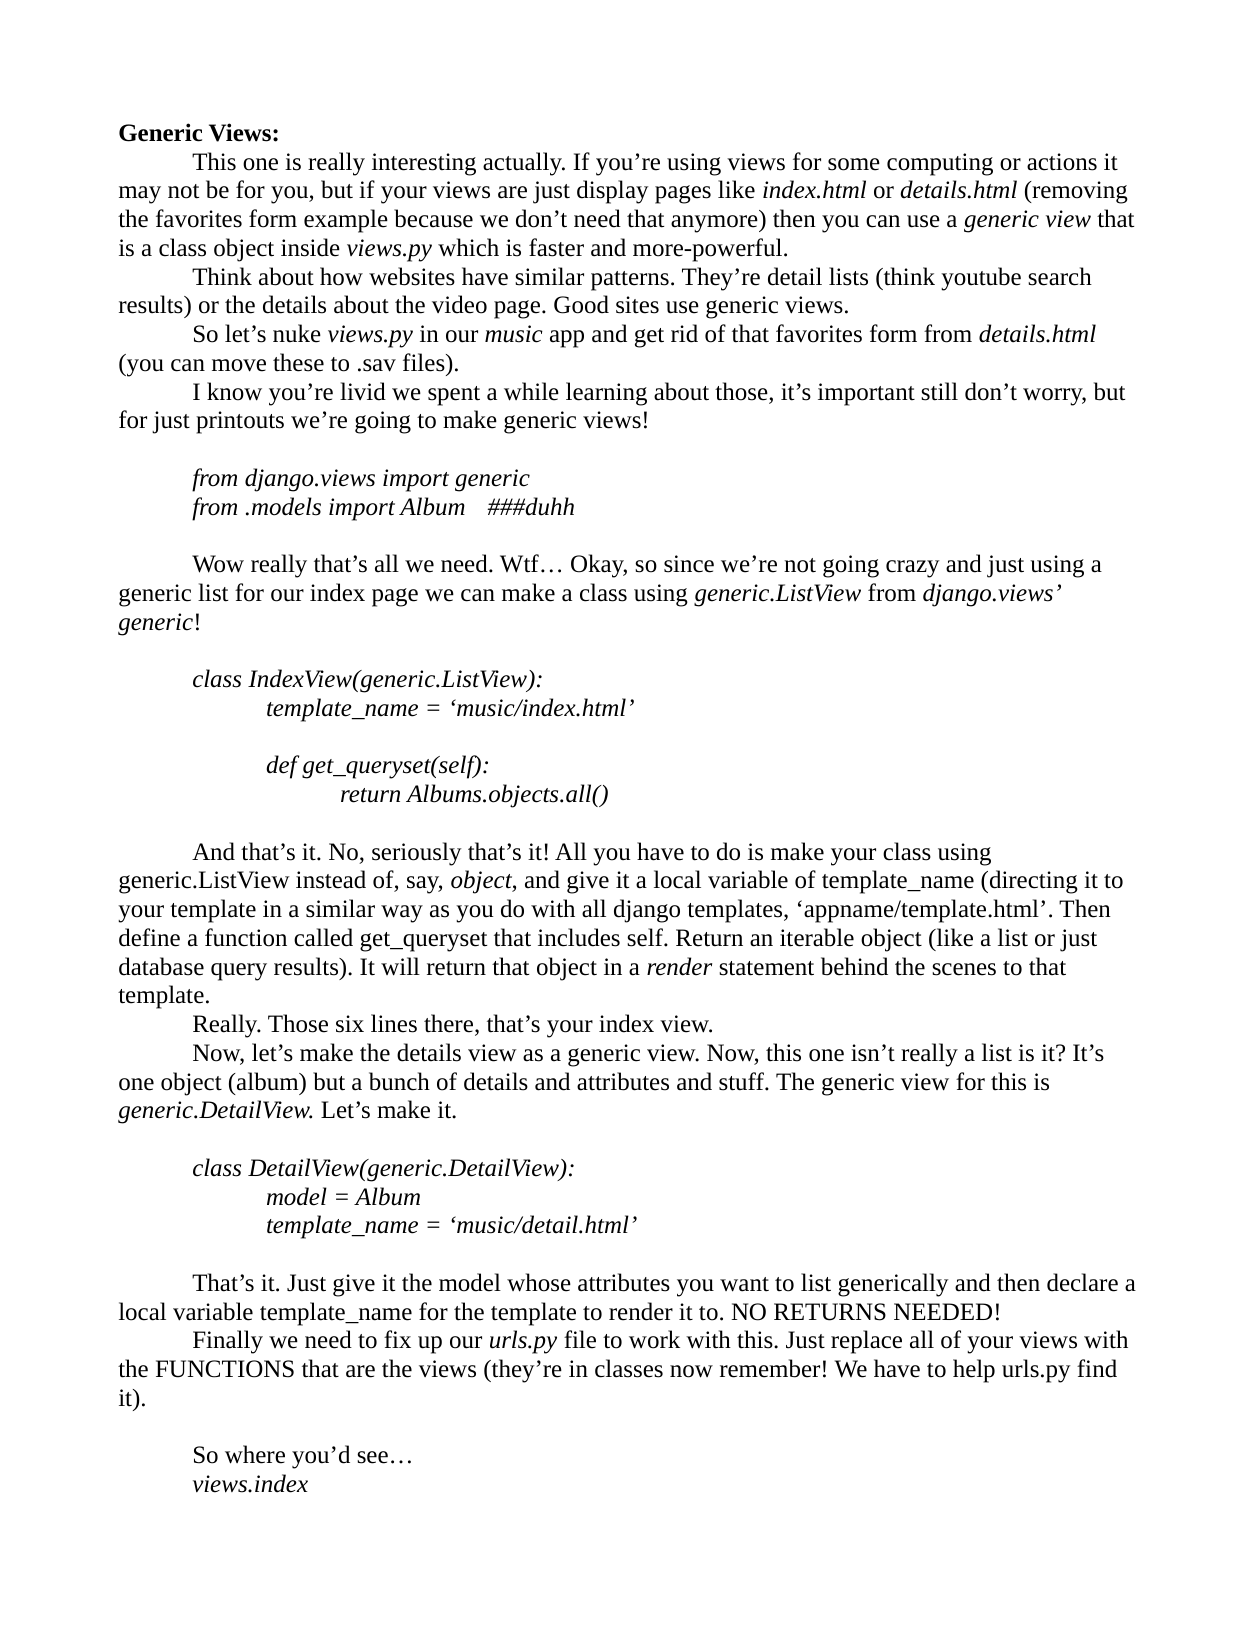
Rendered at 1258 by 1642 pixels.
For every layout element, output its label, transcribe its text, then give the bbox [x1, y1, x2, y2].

text views.index [118, 1469, 1140, 1498]
text Really. Those six lines there, that’s your index view. [118, 1009, 1140, 1038]
text def get_queryset(self): [118, 751, 1140, 779]
text template_name = ‘music/detail.html’ [118, 1211, 1140, 1239]
text class DetailView(generic.DetailView): [118, 1153, 1140, 1182]
text template_name = ‘music/index.html’ [118, 693, 1140, 722]
text Generic Views: [118, 118, 1140, 147]
text from .models import Album ###duhh [118, 492, 1140, 521]
text Think about how websites have similar patterns. They’re detail lists (think youtube search results) or the details about the video page. Good sites use generic views. [118, 262, 1140, 319]
text That’s it. Just give it the model whose attributes you want to list generically and then declare a local variable template_name for the template to render it to. NO RETURNS NEEDED! [118, 1268, 1140, 1326]
text Now, let’s make the details view as a generic view. Now, this one isn’t really a list is it? It’s one object (album) but a bunch of details and attributes and stuff. The generic view for this is generic.DetailView. Let’s make it. [118, 1038, 1140, 1124]
text This one is really interesting actually. If you’re using views for some computing or actions it may not be for you, but if your views are just display pages like index.html or details.html (removing the favorites form example because we don’t need that anymore) then you can use a generic view that is a class object inside views.py which is faster and more-powerful. [118, 147, 1140, 262]
text return Albums.objects.all() [118, 779, 1140, 808]
text So let’s nuke views.py in our music app and get rid of that favorites form from details.html (you can move these to .sav files). [118, 319, 1140, 377]
text And that’s it. No, seriously that’s it! All you have to do is make your class using generic.ListView instead of, say, object, and give it a local variable of template_name (directing it to your template in a similar way as you do with all django templates, ‘appname/template.html’. Then define a function called get_queryset that includes self. Return an iterable object (like a list or just database query results). It will return that object in a render statement behind the scenes to that template. [118, 837, 1140, 1009]
text So where you’d see… [118, 1441, 1140, 1469]
text Finally we need to fix up our urls.py file to work with this. Just replace all of your views with the FUNCTIONS that are the views (they’re in classes now remember! We have to help urls.py find it). [118, 1326, 1140, 1412]
text model = Album [118, 1182, 1140, 1211]
text Wow really that’s all we need. Wtf… Okay, so since we’re not going crazy and just using a generic list for our index page we can make a class using generic.ListView from django.views’ generic! [118, 549, 1140, 636]
text class IndexView(generic.ListView): [118, 664, 1140, 693]
text from django.views import generic [118, 463, 1140, 492]
text I know you’re livid we spent a while learning about those, it’s important still don’t worry, but for just printouts we’re going to make generic views! [118, 377, 1140, 434]
